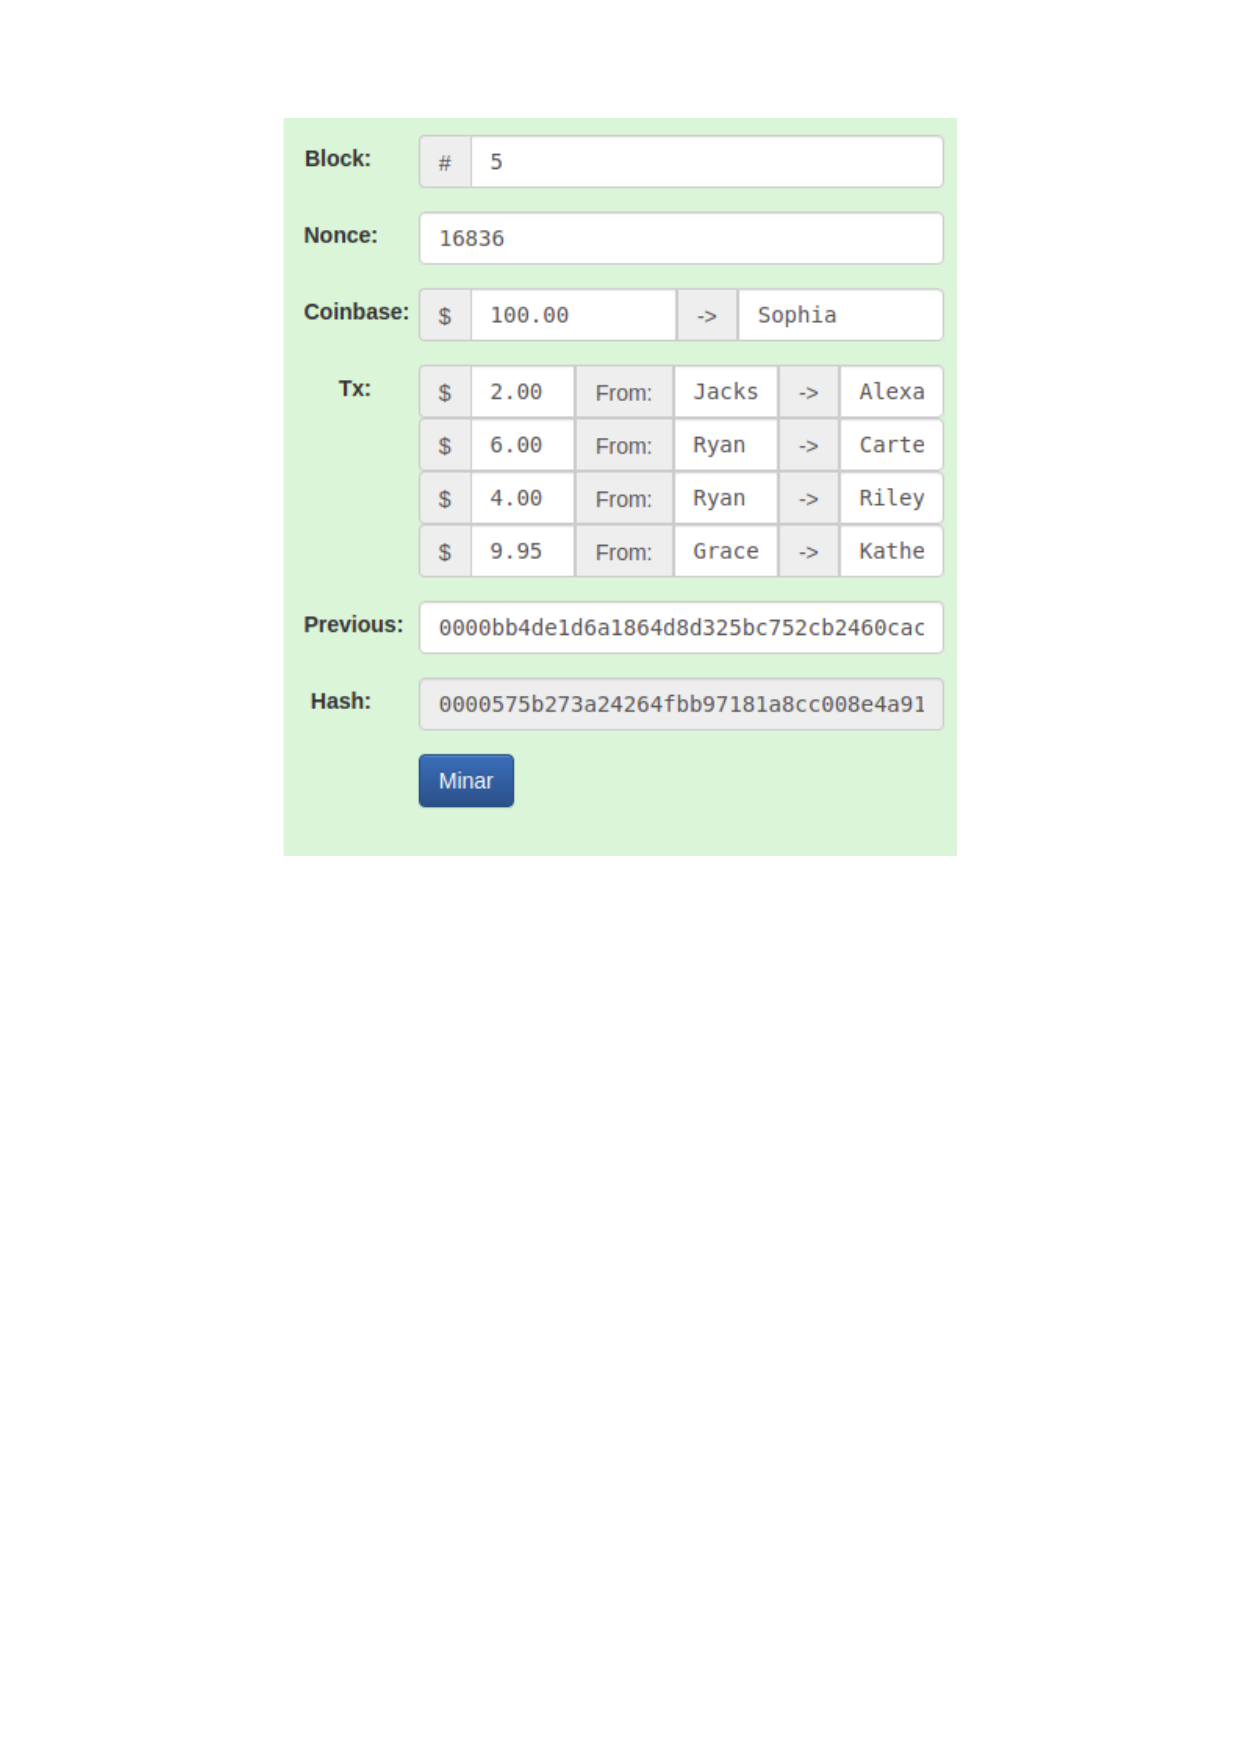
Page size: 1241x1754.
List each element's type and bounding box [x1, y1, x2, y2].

picture [283, 118, 957, 856]
